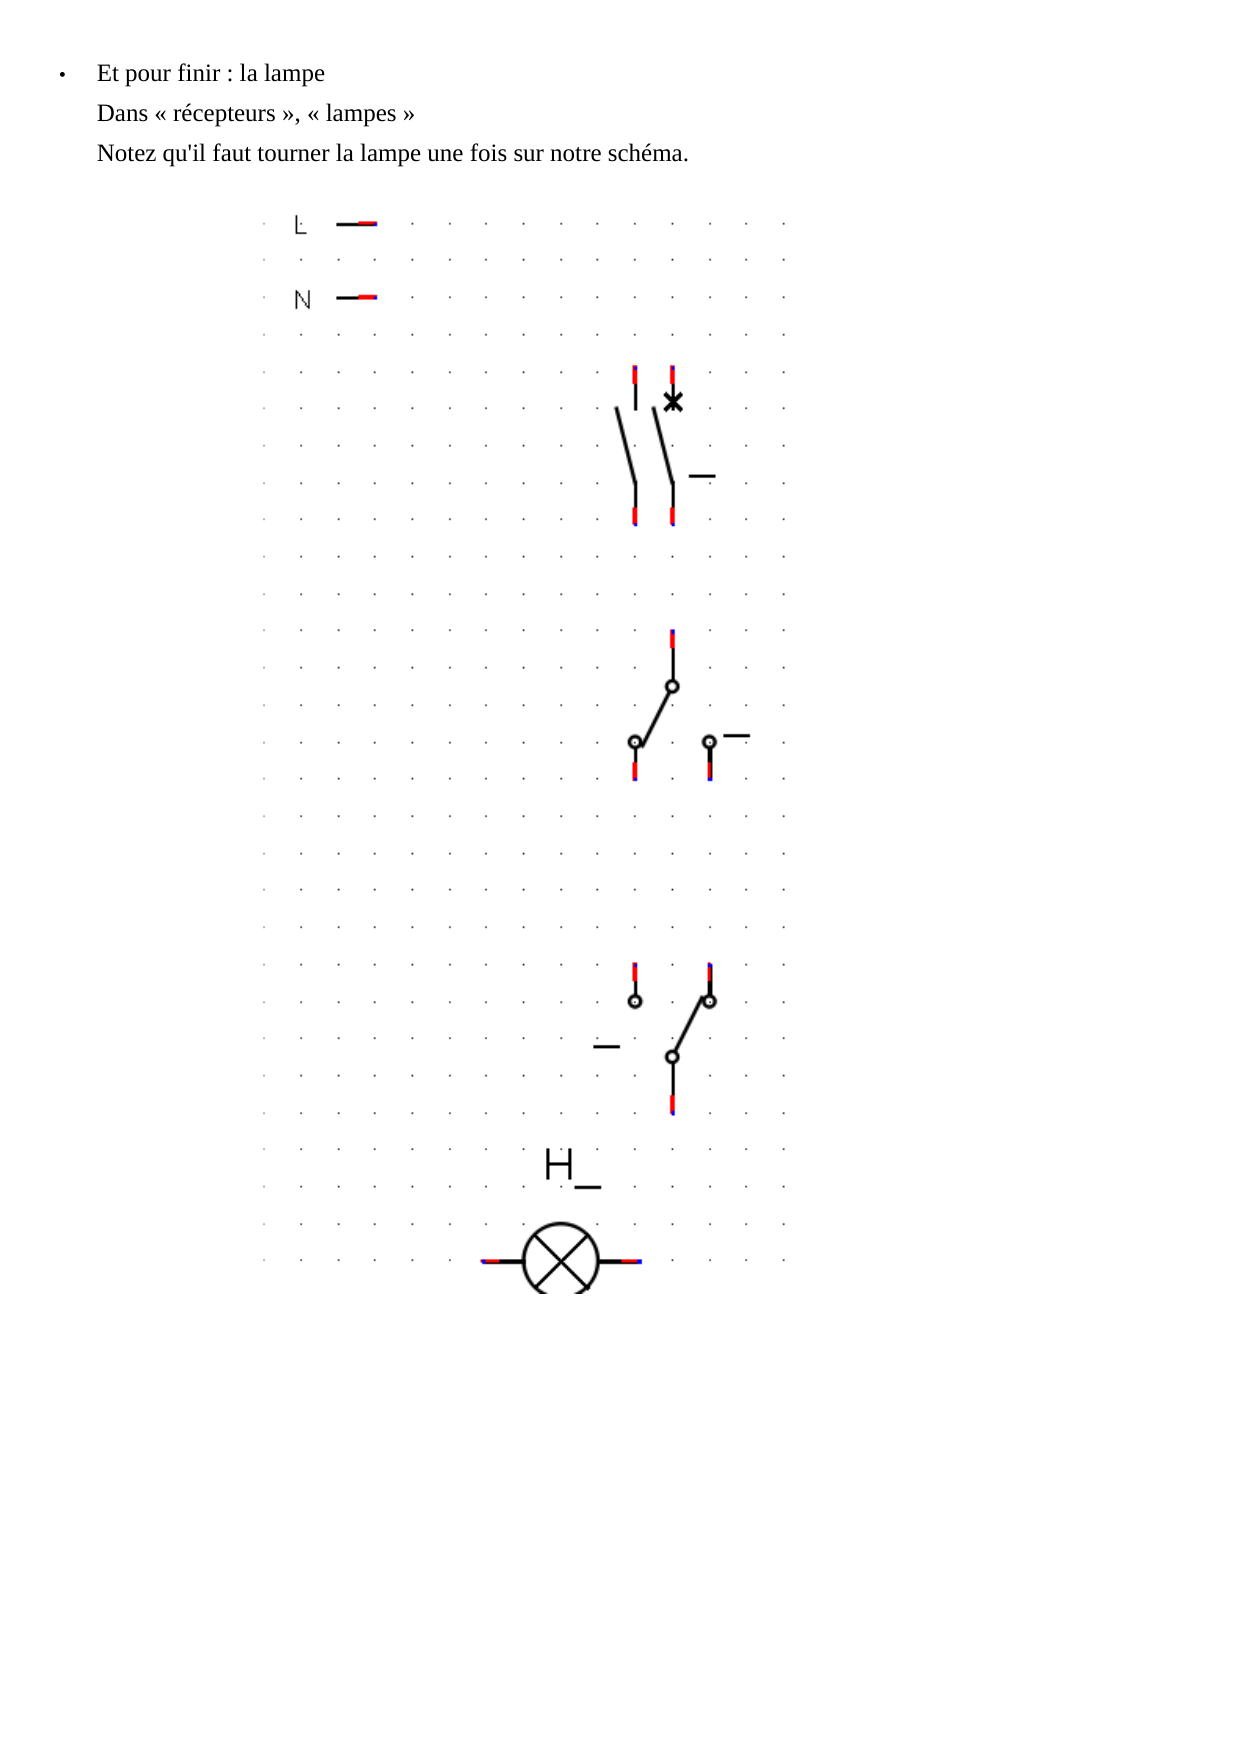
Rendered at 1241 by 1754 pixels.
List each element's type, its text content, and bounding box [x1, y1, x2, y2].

list Et pour finir : la lampe [59, 59, 1181, 87]
list Notez qu'il faut tourner la lampe une fois sur notre schéma. [59, 139, 1181, 167]
list Dans « récepteurs », « lampes » [59, 99, 1181, 127]
picture [263, 192, 802, 1294]
